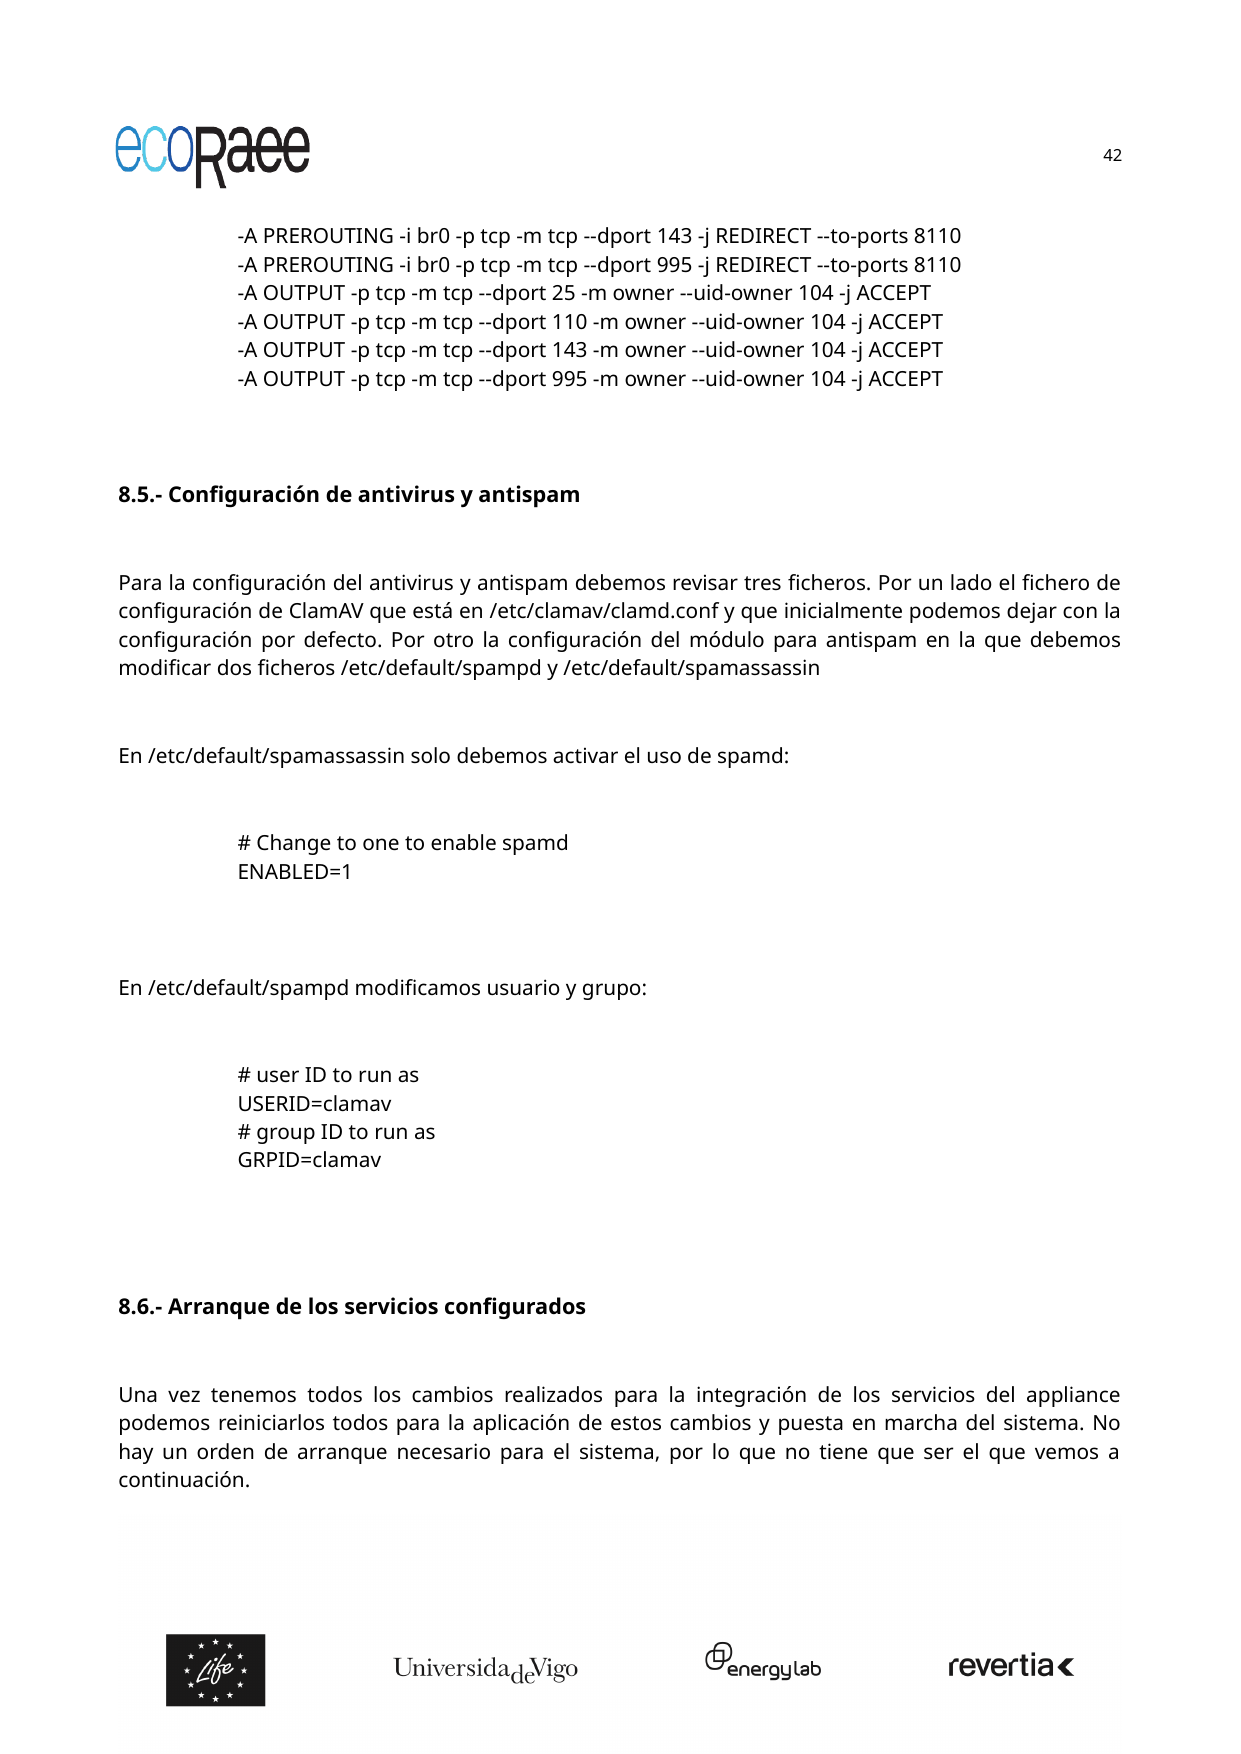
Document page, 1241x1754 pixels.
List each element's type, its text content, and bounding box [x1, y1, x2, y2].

text 8.6.- Arranque de los servicios configurados [118, 1291, 1122, 1321]
text -A OUTPUT -p tcp -m tcp --dport 995 -m owner --uid-owner 104 -j ACCEPT [237, 364, 1122, 392]
text En /etc/default/spamassassin solo debemos activar el uso de spamd: [118, 741, 1122, 769]
text # group ID to run as [237, 1117, 1122, 1146]
text 8.5.- Configuración de antivirus y antispam [118, 479, 1122, 509]
text -A PREROUTING -i br0 -p tcp -m tcp --dport 143 -j REDIRECT --to-ports 8110 [237, 221, 1122, 250]
text -A OUTPUT -p tcp -m tcp --dport 25 -m owner --uid-owner 104 -j ACCEPT [237, 278, 1122, 307]
text # user ID to run as [237, 1060, 1122, 1089]
text ENABLED=1 [237, 857, 1122, 885]
text -A OUTPUT -p tcp -m tcp --dport 143 -m owner --uid-owner 104 -j ACCEPT [237, 335, 1122, 364]
text En /etc/default/spampd modificamos usuario y grupo: [118, 973, 1122, 1001]
picture [118, 1514, 1123, 1754]
picture [114, 124, 311, 190]
text -A OUTPUT -p tcp -m tcp --dport 110 -m owner --uid-owner 104 -j ACCEPT [237, 307, 1122, 335]
text # Change to one to enable spamd [237, 828, 1122, 857]
text Una vez tenemos todos los cambios realizados para la integración de los servicios del appliance podemos reiniciarlos todos para la aplicación de estos cambios y puesta en marcha del sistema. No hay un orden de arranque necesario para el sistema, por lo que no tiene que ser el que vemos a continuación. [118, 1380, 1122, 1494]
text USERID=clamav [237, 1089, 1122, 1117]
text -A PREROUTING -i br0 -p tcp -m tcp --dport 995 -j REDIRECT --to-ports 8110 [237, 250, 1122, 278]
text GRPID=clamav [237, 1146, 1122, 1174]
text Para la configuración del antivirus y antispam debemos revisar tres ficheros. Por un lado el fichero de configuración de ClamAV que está en /etc/clamav/clamd.conf y que inicialmente podemos dejar con la configuración por defecto. Por otro la configuración del módulo para antispam en la que debemos modificar dos ficheros /etc/default/spampd y /etc/default/spamassassin [118, 568, 1122, 682]
